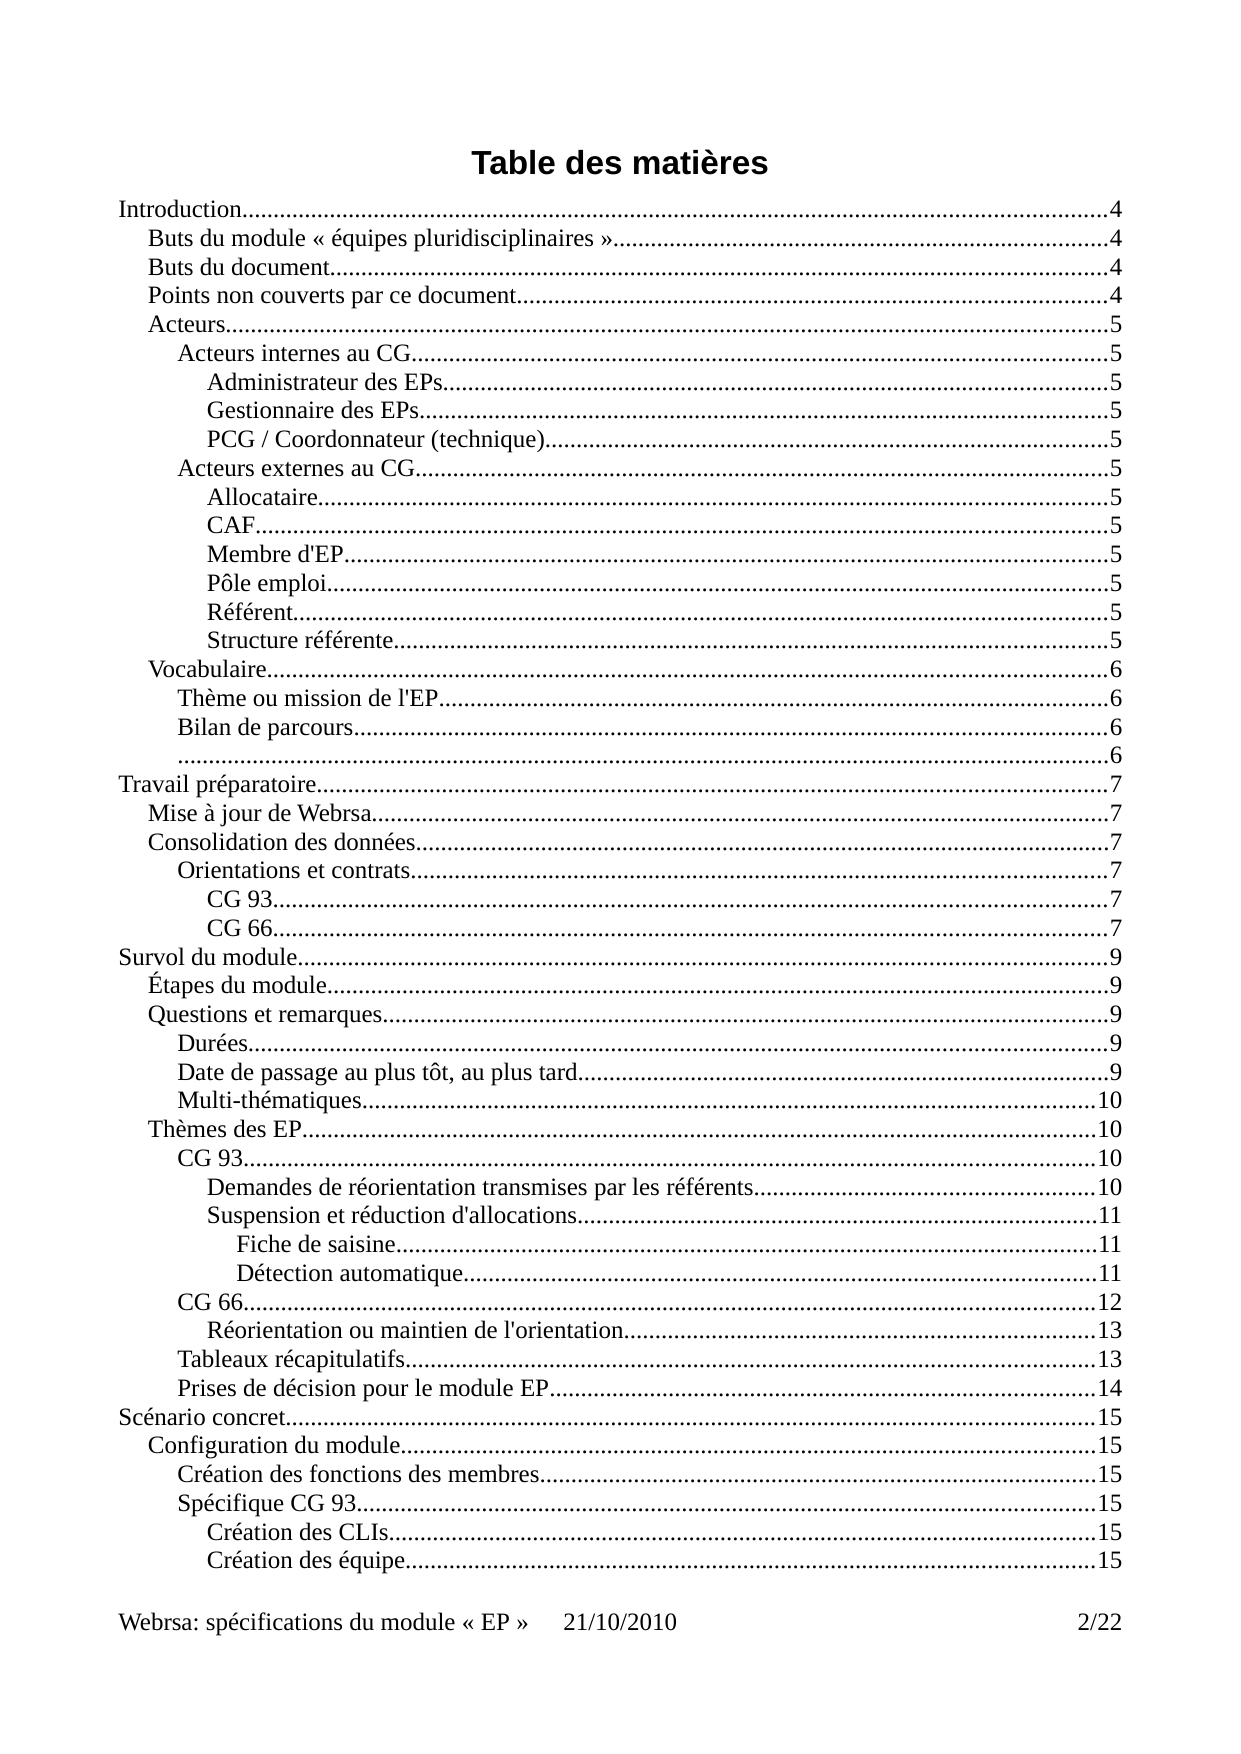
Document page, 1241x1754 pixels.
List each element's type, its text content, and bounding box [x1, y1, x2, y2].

text Acteurs externes au CG 5 [177, 453, 1122, 482]
text PCG / Coordonnateur (technique) 5 [207, 424, 1122, 453]
text Suspension et réduction d'allocations 11 [207, 1200, 1122, 1229]
text Allocataire 5 [207, 482, 1122, 510]
text Consolidation des données 7 [148, 827, 1122, 855]
text ... 6 [177, 740, 1122, 769]
text CG 66 7 [207, 913, 1122, 942]
subtitle Table des matières [118, 143, 1122, 182]
text Acteurs 5 [148, 309, 1122, 338]
text Réorientation ou maintien de l'orientation 13 [207, 1315, 1122, 1344]
text Vocabulaire 6 [148, 654, 1122, 683]
text Prises de décision pour le module EP 14 [177, 1373, 1122, 1402]
text Points non couverts par ce document 4 [148, 280, 1122, 309]
text Création des équipe 15 [207, 1545, 1122, 1574]
text Travail préparatoire 7 [118, 769, 1122, 798]
text Scénario concret 15 [118, 1402, 1122, 1430]
text Demandes de réorientation transmises par les référents 10 [207, 1172, 1122, 1200]
text Introduction 4 [118, 194, 1122, 223]
text Mise à jour de Webrsa 7 [148, 798, 1122, 827]
text Création des CLIs 15 [207, 1517, 1122, 1545]
text Création des fonctions des membres 15 [177, 1459, 1122, 1488]
text Questions et remarques 9 [148, 999, 1122, 1028]
text Pôle emploi 5 [207, 568, 1122, 597]
text Gestionnaire des EPs 5 [207, 395, 1122, 424]
text Détection automatique 11 [236, 1258, 1122, 1287]
text Buts du document 4 [148, 252, 1122, 280]
text Multi-thématiques 10 [177, 1085, 1122, 1114]
text Administrateur des EPs 5 [207, 367, 1122, 395]
text Durées 9 [177, 1028, 1122, 1057]
text Fiche de saisine 11 [236, 1229, 1122, 1258]
text Survol du module 9 [118, 942, 1122, 970]
text CG 93 10 [177, 1143, 1122, 1172]
text Thème ou mission de l'EP 6 [177, 683, 1122, 712]
text Buts du module « équipes pluridisciplinaires » 4 [148, 223, 1122, 252]
text Tableaux récapitulatifs 13 [177, 1344, 1122, 1373]
text Thèmes des EP 10 [148, 1114, 1122, 1143]
text CG 66 12 [177, 1287, 1122, 1315]
text Acteurs internes au CG 5 [177, 338, 1122, 367]
text Orientations et contrats 7 [177, 855, 1122, 884]
text Configuration du module 15 [148, 1430, 1122, 1459]
text CAF 5 [207, 510, 1122, 539]
text Référent 5 [207, 597, 1122, 625]
text CG 93 7 [207, 884, 1122, 913]
text Structure référente 5 [207, 625, 1122, 654]
text Étapes du module 9 [148, 970, 1122, 999]
text Membre d'EP 5 [207, 539, 1122, 568]
text Date de passage au plus tôt, au plus tard 9 [177, 1057, 1122, 1085]
text Bilan de parcours 6 [177, 712, 1122, 740]
text Spécifique CG 93 15 [177, 1488, 1122, 1517]
